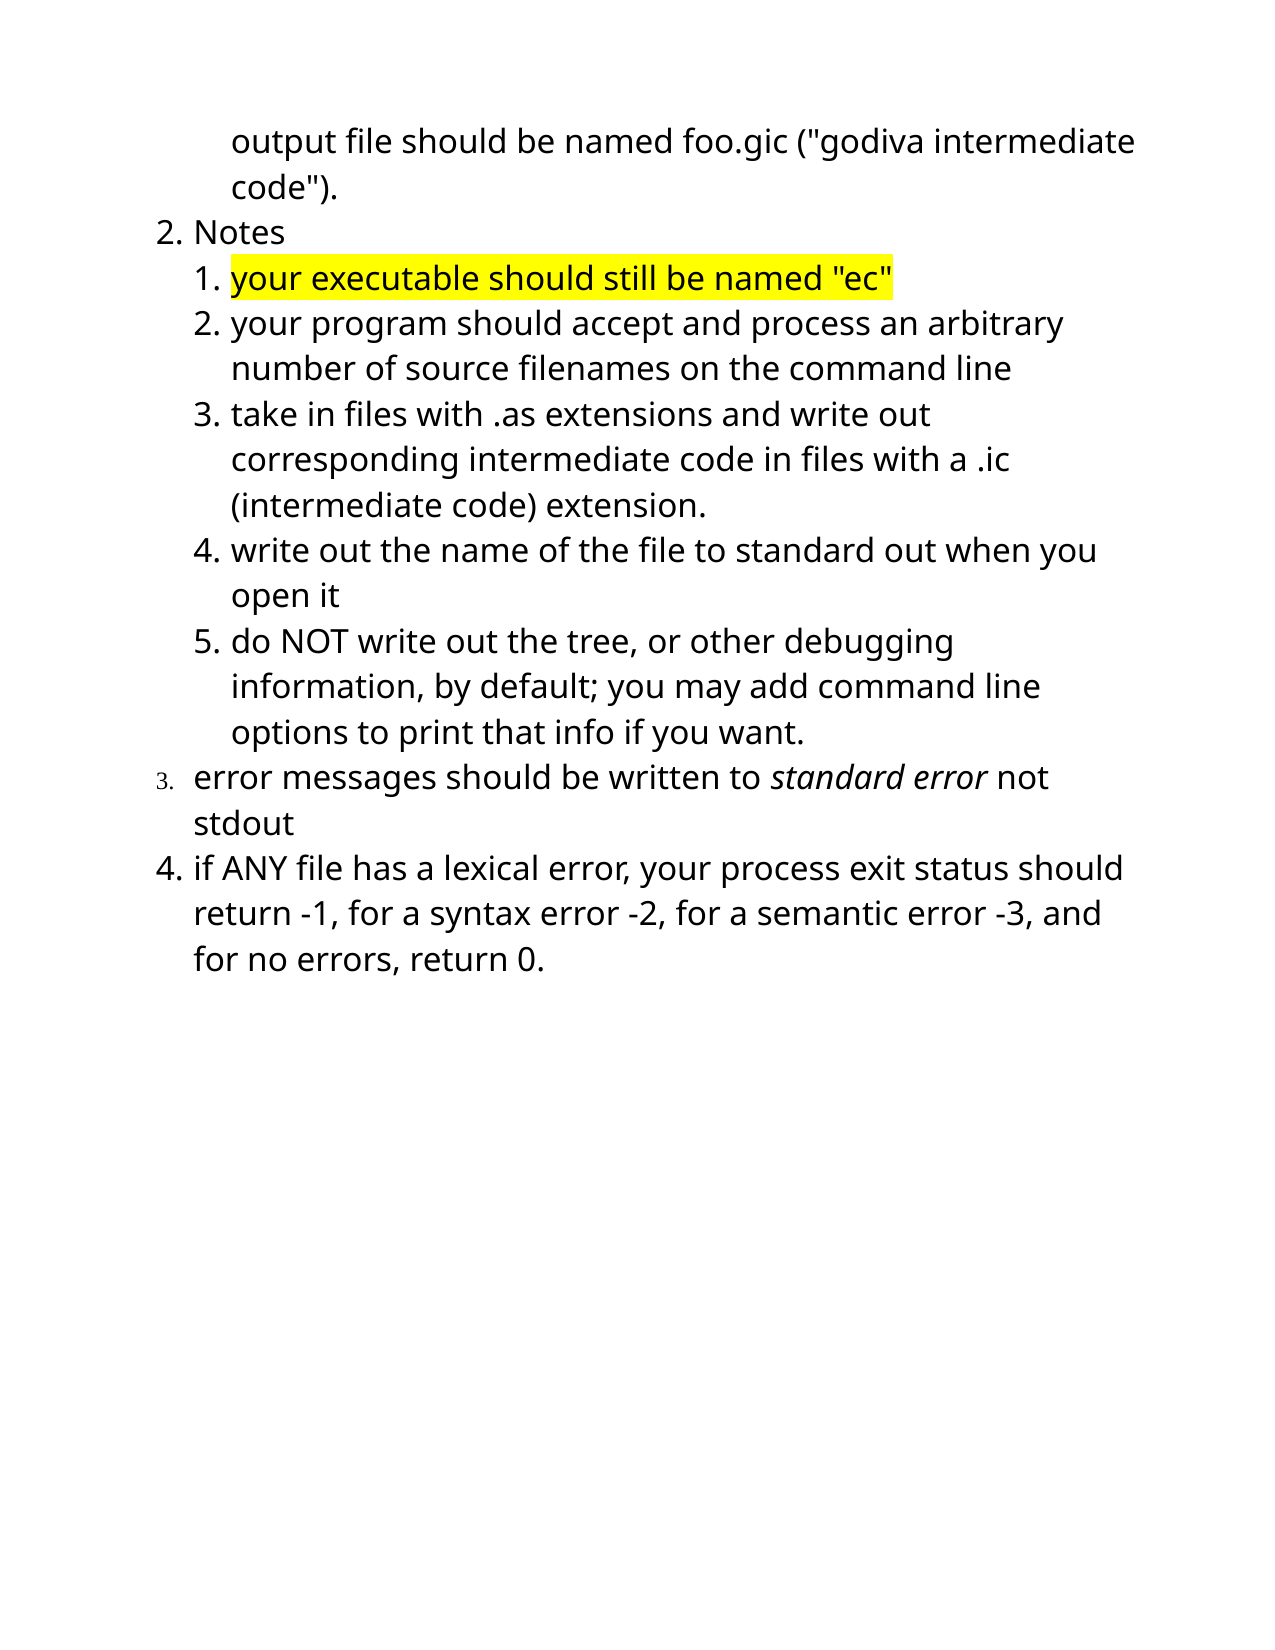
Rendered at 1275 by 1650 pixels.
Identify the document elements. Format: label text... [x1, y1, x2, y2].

list do NOT write out the tree, or other debugging information, by default; you may add command line options to print that info if you want. [193, 618, 1157, 754]
list if ANY file has a lexical error, your process exit status should return -1, for a syntax error -2, for a semantic error -3, and for no errors, return 0. [156, 845, 1157, 981]
list output file should be named foo.gic ("godiva intermediate code"). [193, 118, 1157, 209]
list take in files with .as extensions and write out corresponding intermediate code in files with a .ic (intermediate code) extension. [193, 391, 1157, 527]
list write out the name of the file to standard out when you open it [193, 527, 1157, 618]
list Notes [156, 209, 1157, 254]
list your program should accept and process an arbitrary number of source filenames on the command line [193, 300, 1157, 391]
list your executable should still be named "ec" [193, 254, 1157, 300]
list error messages should be written to standard error not stdout [156, 754, 1157, 845]
